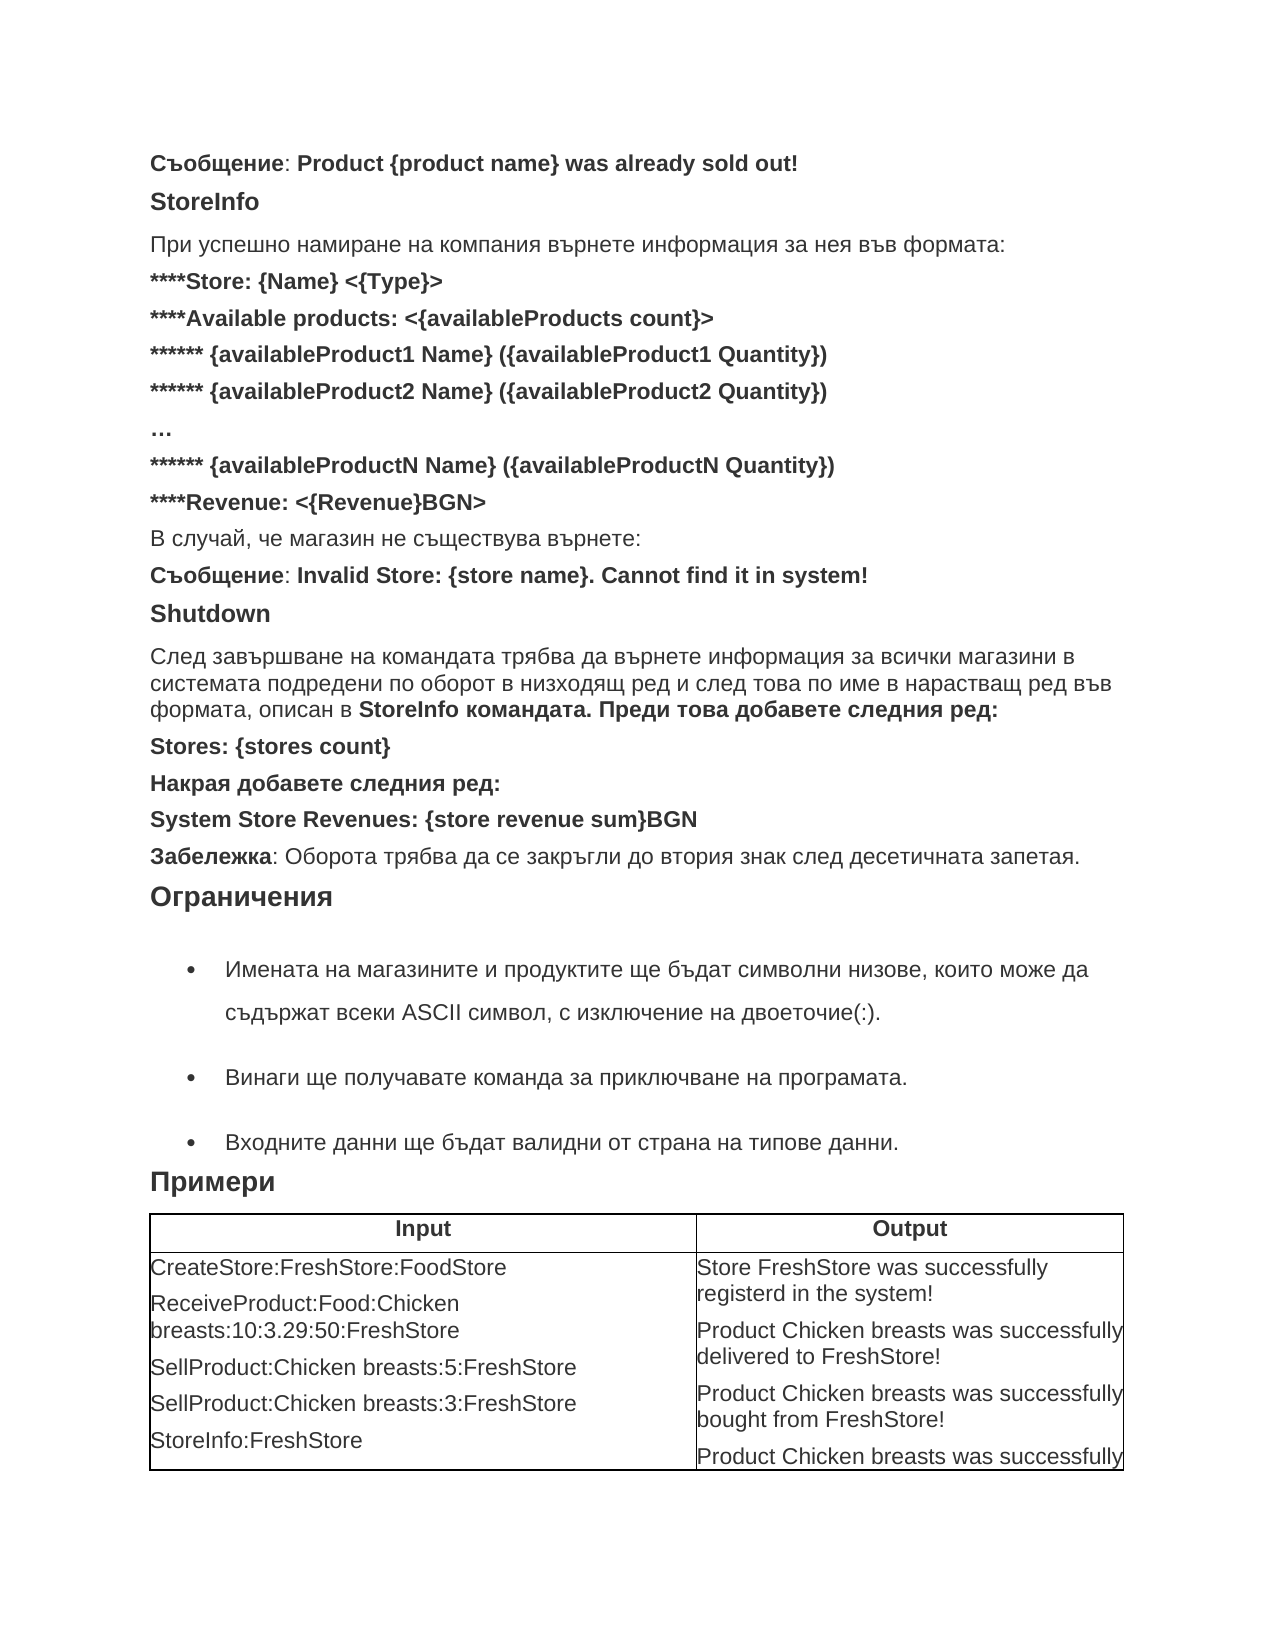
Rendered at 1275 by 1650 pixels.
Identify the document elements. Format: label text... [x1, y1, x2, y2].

text След завършване на командата трябва да върнете информация за всички магазини в системата подредени по оборот в низходящ ред и след това по име в нарастващ ред във формата, описан в StoreInfo командата. Преди това добавете следния ред: [150, 643, 1125, 722]
text При успешно намиране на компания върнете информация за нея във формата: [150, 231, 1125, 257]
text … [150, 415, 1125, 441]
text ****** {availableProduct2 Name} ({availableProduct2 Quantity}) [150, 378, 1125, 404]
subtitle Примери [150, 1165, 1125, 1198]
list Входните данни ще бъдат валидни от страна на типове данни. [187, 1111, 1125, 1155]
text System Store Revenues: {store revenue sum}BGN [150, 806, 1125, 833]
text В случай, че магазин не съществува върнете: [150, 525, 1125, 552]
list Имената на магазините и продуктите ще бъдат символни низове, които може да съдържат всеки ASCII символ, с изключение на двоеточие(:). [187, 938, 1125, 1026]
subtitle Shutdown [150, 599, 1125, 628]
table_header Output [697, 1215, 1123, 1252]
list Винаги ще получавате команда за приключване на програмата. [187, 1047, 1125, 1090]
text ****Revenue: <{Revenue}BGN> [150, 488, 1125, 515]
text ****Store: {Name} <{Type}> [150, 268, 1125, 294]
table_cell Store FreshStore was successfully registerd in the system! Product Chicken breasts was successfully delivered to FreshStore! Product Chicken breasts was successfully bought from FreshStore! Product Chicken breasts was successfully [697, 1253, 1123, 1469]
text ****** {availableProductN Name} ({availableProductN Quantity}) [150, 452, 1125, 478]
text Накрая добавете следния ред: [150, 769, 1125, 796]
text Забележка: Оборота трябва да се закръгли до втория знак след десетичната запетая. [150, 843, 1125, 869]
text ****** {availableProduct1 Name} ({availableProduct1 Quantity}) [150, 341, 1125, 368]
text ****Available products: <{availableProducts count}> [150, 305, 1125, 331]
table_cell CreateStore:FreshStore:FoodStore ReceiveProduct:Food:Chicken breasts:10:3.29:50:FreshStore SellProduct:Chicken breasts:5:FreshStore SellProduct:Chicken breasts:3:FreshStore StoreInfo:FreshStore [151, 1253, 696, 1469]
text Съобщение: Invalid Store: {store name}. Cannot find it in system! [150, 562, 1125, 588]
text Съобщение: Product {product name} was already sold out! [150, 150, 1125, 176]
text Stores: {stores count} [150, 733, 1125, 759]
table_header Input [151, 1215, 696, 1252]
subtitle StoreInfo [150, 187, 1125, 216]
subtitle Ограничения [150, 880, 1125, 912]
